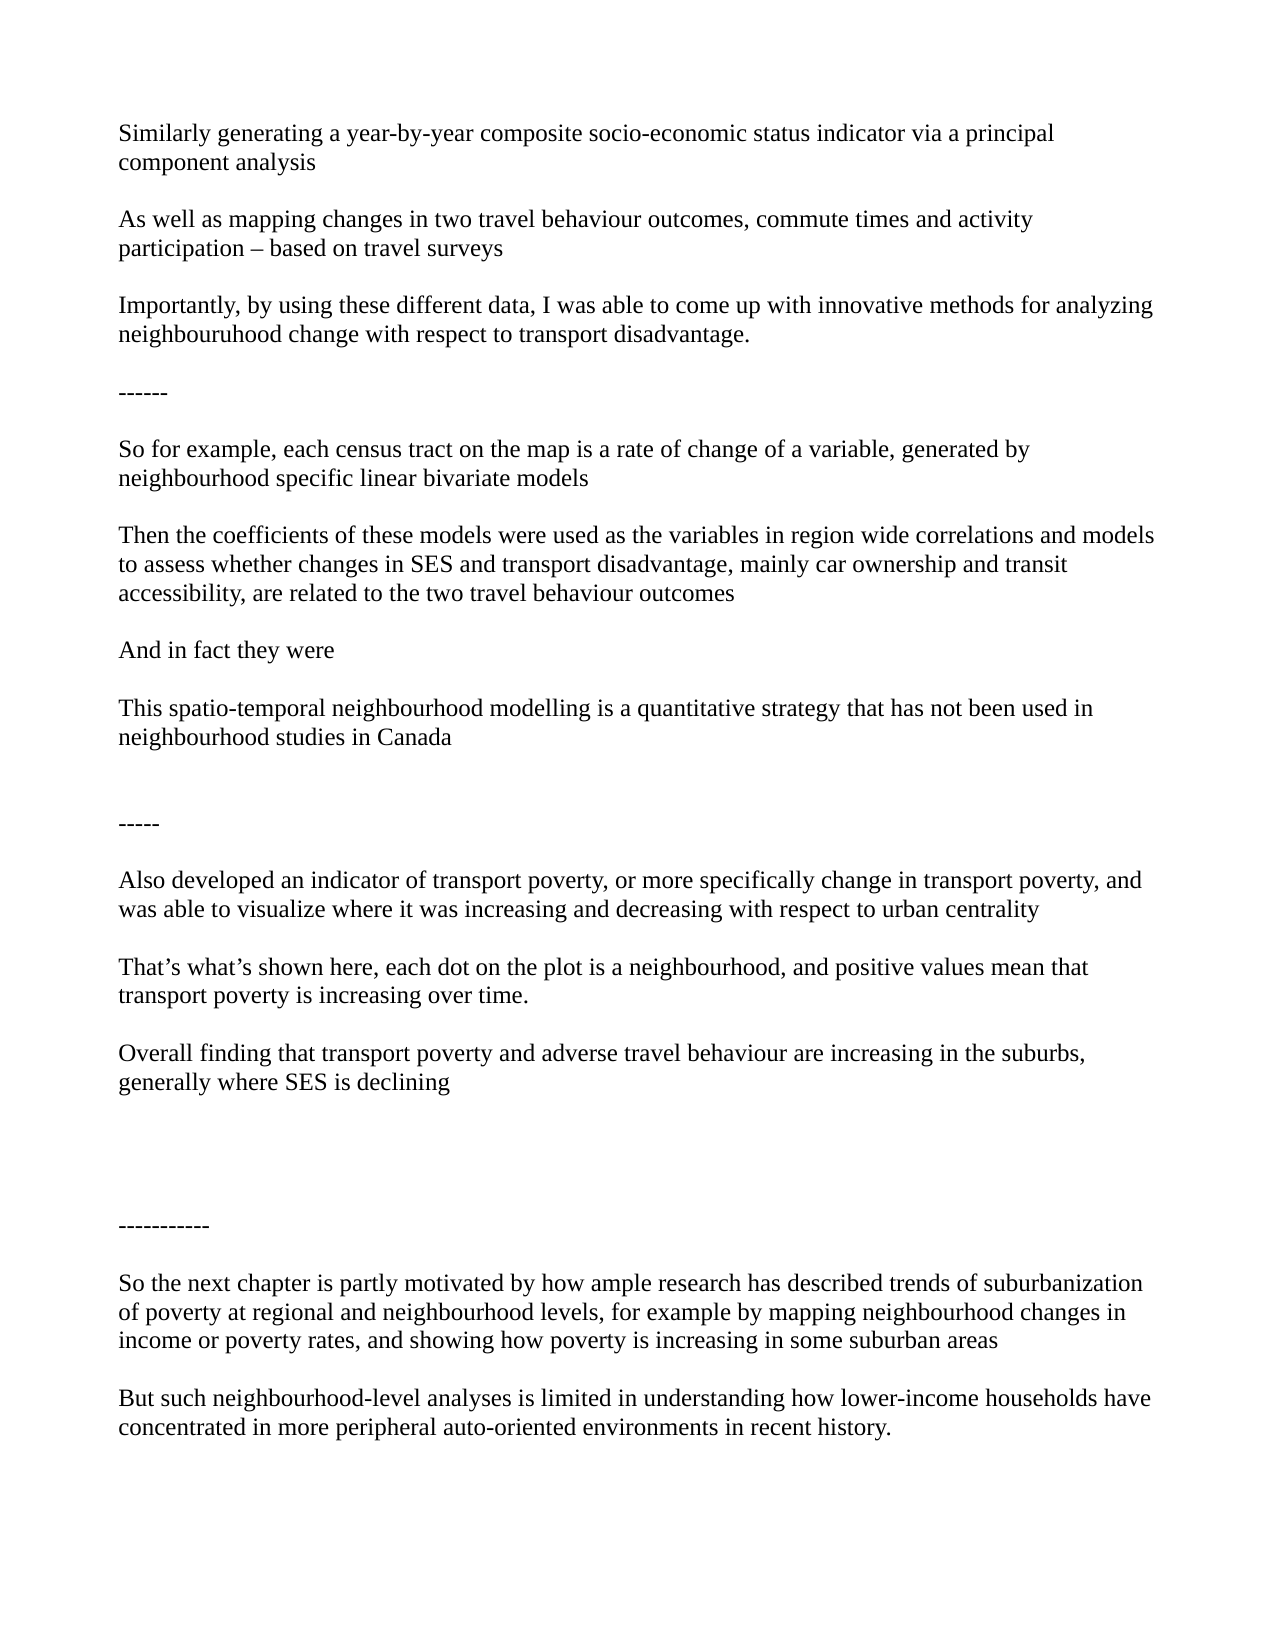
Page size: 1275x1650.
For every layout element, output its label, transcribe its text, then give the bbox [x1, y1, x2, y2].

text That’s what’s shown here, each dot on the plot is a neighbourhood, and positive values mean that transport poverty is increasing over time. [118, 952, 1157, 1009]
text And in fact they were [118, 636, 1157, 664]
text This spatio-temporal neighbourhood modelling is a quantitative strategy that has not been used in neighbourhood studies in Canada [118, 693, 1157, 751]
text Overall finding that transport poverty and adverse travel behaviour are increasing in the suburbs, generally where SES is declining [118, 1038, 1157, 1096]
text ------ [118, 377, 1157, 406]
text ----------- [118, 1211, 1157, 1239]
text So the next chapter is partly motivated by how ample research has described trends of suburbanization of poverty at regional and neighbourhood levels, for example by mapping neighbourhood changes in income or poverty rates, and showing how poverty is increasing in some suburban areas [118, 1268, 1157, 1354]
text But such neighbourhood-level analyses is limited in understanding how lower-income households have concentrated in more peripheral auto-oriented environments in recent history. [118, 1383, 1157, 1441]
text As well as mapping changes in two travel behaviour outcomes, commute times and activity participation – based on travel surveys [118, 204, 1157, 262]
text ----- [118, 808, 1157, 837]
text Similarly generating a year-by-year composite socio-economic status indicator via a principal component analysis [118, 118, 1157, 176]
text So for example, each census tract on the map is a rate of change of a variable, generated by neighbourhood specific linear bivariate models [118, 434, 1157, 492]
text Then the coefficients of these models were used as the variables in region wide correlations and models to assess whether changes in SES and transport disadvantage, mainly car ownership and transit accessibility, are related to the two travel behaviour outcomes [118, 521, 1157, 607]
text Importantly, by using these different data, I was able to come up with innovative methods for analyzing neighbouruhood change with respect to transport disadvantage. [118, 291, 1157, 348]
text Also developed an indicator of transport poverty, or more specifically change in transport poverty, and was able to visualize where it was increasing and decreasing with respect to urban centrality [118, 866, 1157, 923]
